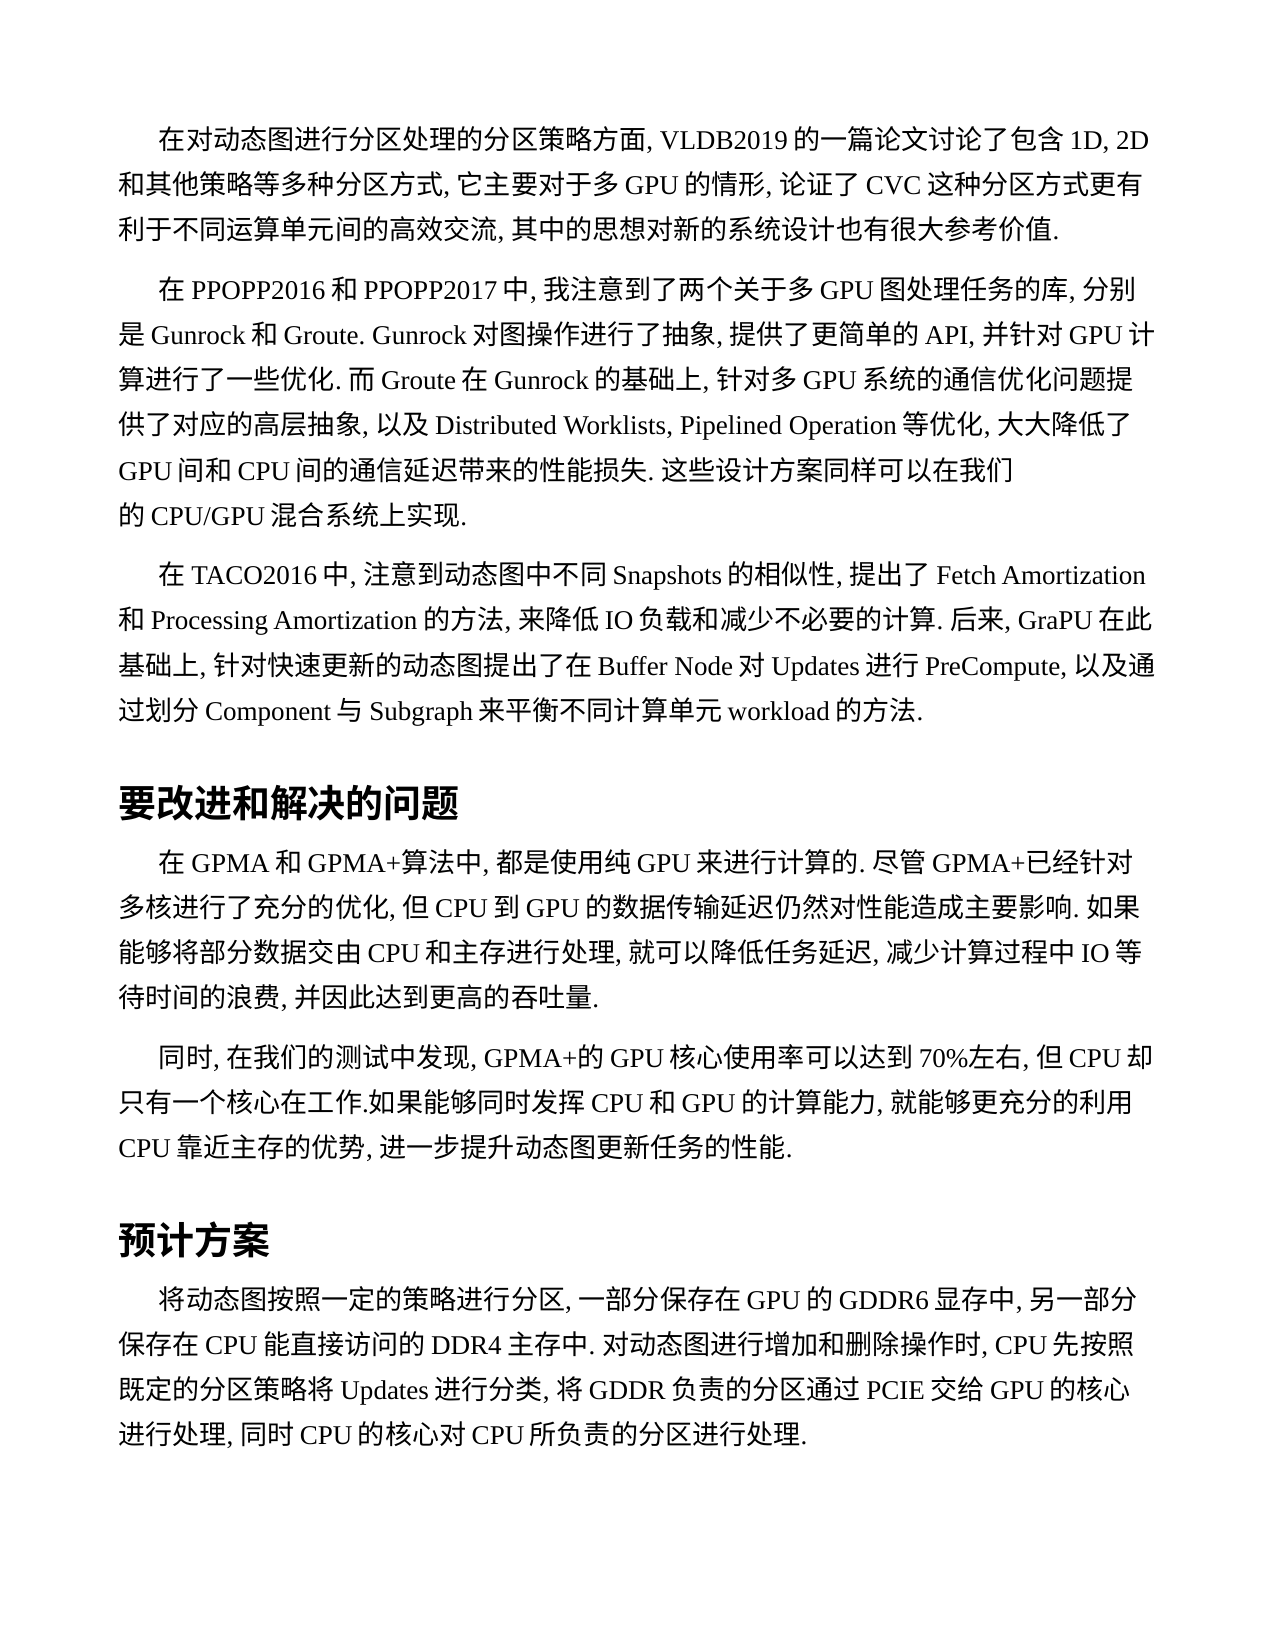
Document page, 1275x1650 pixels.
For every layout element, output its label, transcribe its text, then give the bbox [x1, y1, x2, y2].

text 在PPOPP2016和PPOPP2017中, 我注意到了两个关于多GPU图处理任务的库, 分别是Gunrock和Groute. Gunrock对图操作进行了抽象, 提供了更简单的API, 并针对GPU计算进行了一些优化. 而Groute在Gunrock的基础上, 针对多GPU系统的通信优化问题提供了对应的高层抽象, 以及Distributed Worklists, Pipelined Operation等优化, 大大降低了GPU间和CPU间的通信延迟带来的性能损失. 这些设计方案同样可以在我们的CPU/GPU混合系统上实现. [118, 268, 1157, 533]
subtitle 预计方案 [118, 1211, 1157, 1265]
subtitle 要改进和解决的问题 [118, 773, 1157, 828]
text 在GPMA和GPMA+算法中, 都是使用纯GPU来进行计算的. 尽管GPMA+已经针对多核进行了充分的优化, 但CPU到GPU的数据传输延迟仍然对性能造成主要影响. 如果能够将部分数据交由CPU和主存进行处理, 就可以降低任务延迟, 减少计算过程中IO等待时间的浪费, 并因此达到更高的吞吐量. [118, 841, 1157, 1015]
text 在TACO2016中, 注意到动态图中不同Snapshots的相似性, 提出了Fetch Amortization和Processing Amortization的方法, 来降低IO负载和减少不必要的计算. 后来, GraPU在此基础上, 针对快速更新的动态图提出了在Buffer Node对Updates进行PreCompute, 以及通过划分Component与Subgraph来平衡不同计算单元workload的方法. [118, 553, 1157, 728]
text 将动态图按照一定的策略进行分区, 一部分保存在GPU的GDDR6显存中, 另一部分保存在CPU能直接访问的DDR4主存中. 对动态图进行增加和删除操作时, CPU先按照既定的分区策略将Updates进行分类, 将GDDR负责的分区通过PCIE交给GPU的核心进行处理, 同时CPU的核心对CPU所负责的分区进行处理. [118, 1278, 1157, 1452]
text 同时, 在我们的测试中发现, GPMA+的GPU核心使用率可以达到70%左右, 但CPU却只有一个核心在工作.如果能够同时发挥CPU和GPU的计算能力, 就能够更充分的利用CPU靠近主存的优势, 进一步提升动态图更新任务的性能. [118, 1036, 1157, 1165]
text 在对动态图进行分区处理的分区策略方面, VLDB2019的一篇论文讨论了包含1D, 2D和其他策略等多种分区方式, 它主要对于多GPU的情形, 论证了CVC这种分区方式更有利于不同运算单元间的高效交流, 其中的思想对新的系统设计也有很大参考价值. [118, 118, 1157, 248]
